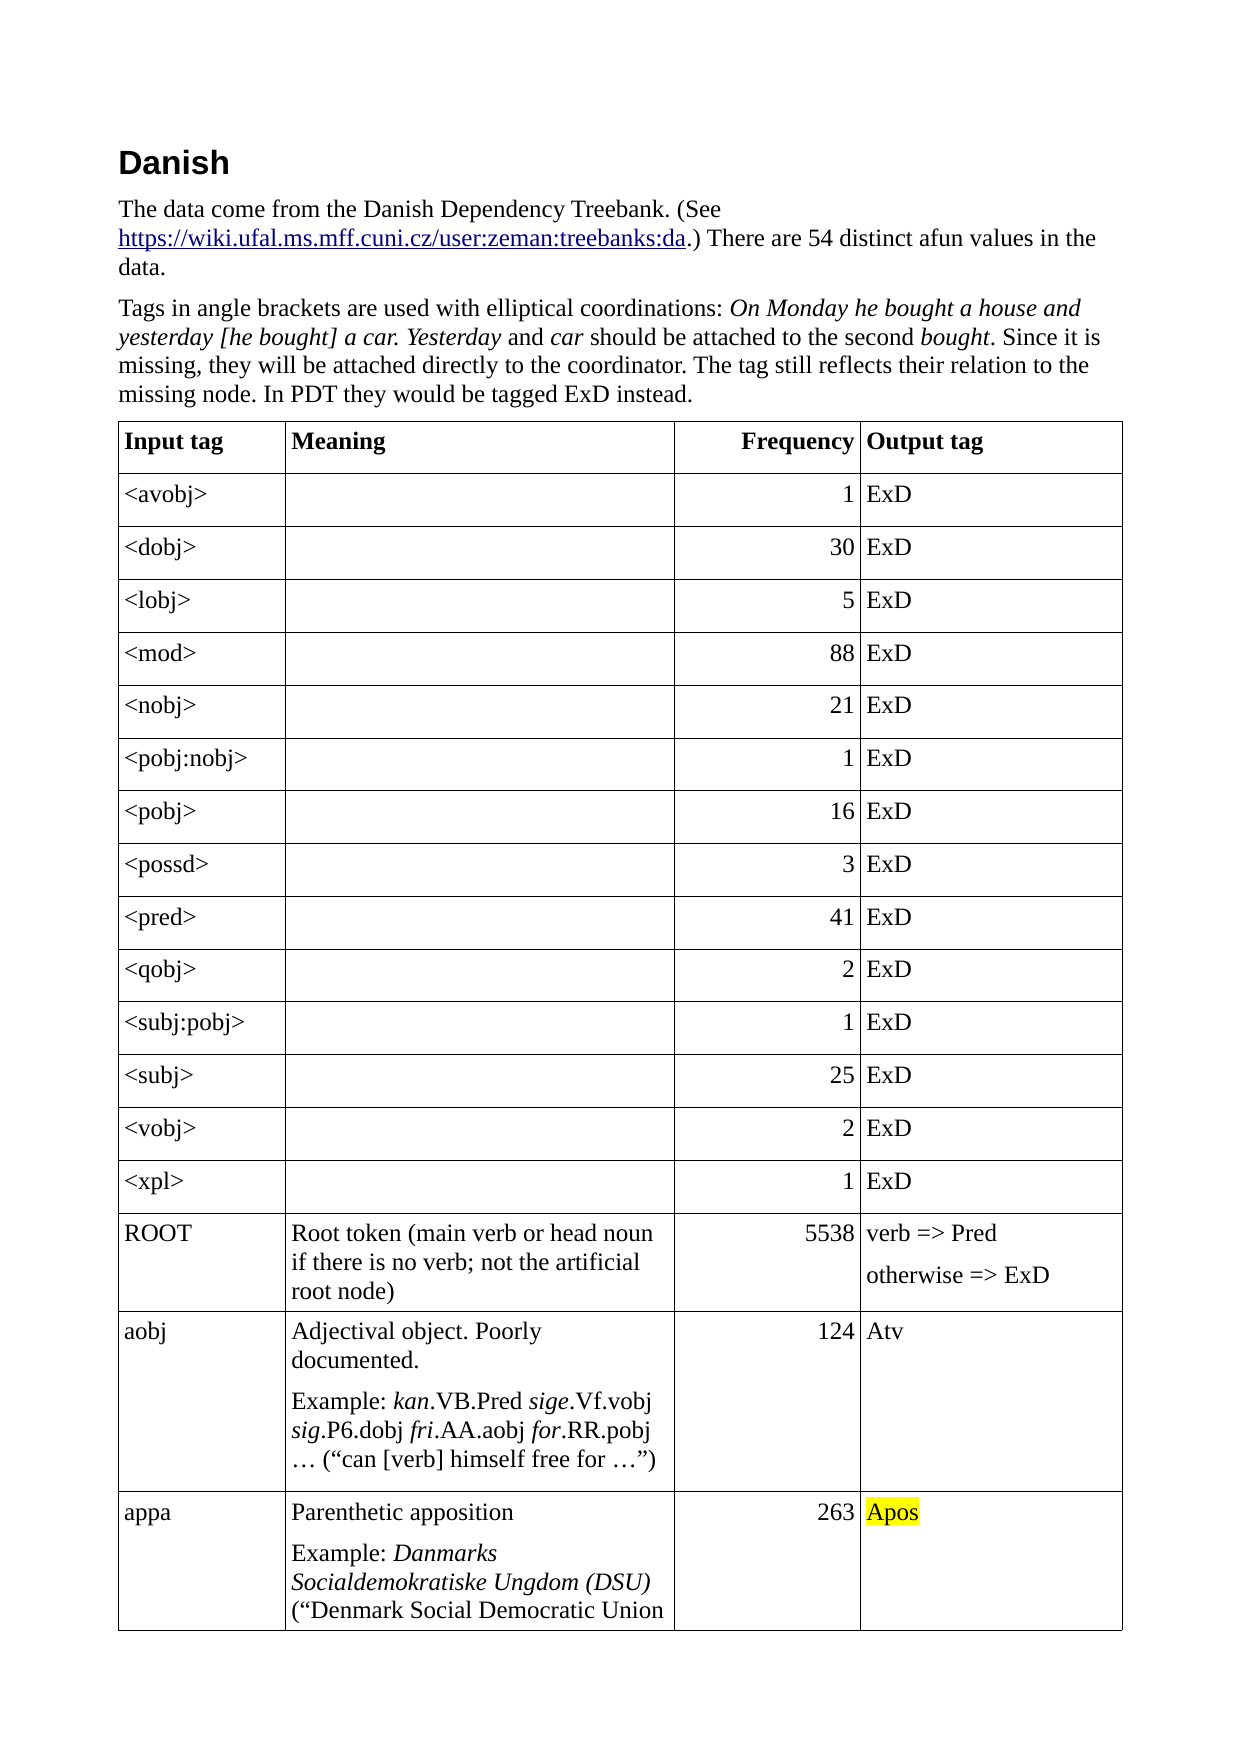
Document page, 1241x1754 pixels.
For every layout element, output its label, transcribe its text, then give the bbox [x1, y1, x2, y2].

table_cell [286, 1002, 674, 1054]
table_cell appa [119, 1492, 285, 1630]
table_cell [286, 844, 674, 896]
table_cell <pobj:nobj> [119, 739, 285, 790]
table_header Frequency [675, 422, 860, 473]
table_cell [286, 527, 674, 579]
table_cell <nobj> [119, 686, 285, 737]
table_cell ExD [861, 633, 1122, 684]
table_cell <avobj> [119, 474, 285, 526]
table_cell 263 [675, 1492, 860, 1630]
table_cell [286, 580, 674, 632]
table_cell <possd> [119, 844, 285, 896]
table_cell 41 [675, 897, 860, 949]
table_cell 1 [675, 739, 860, 790]
table_cell <pred> [119, 897, 285, 949]
table_cell Atv [861, 1312, 1122, 1491]
table_cell <dobj> [119, 527, 285, 579]
table_header Input tag [119, 422, 285, 473]
table_cell [286, 1055, 674, 1107]
table_cell aobj [119, 1312, 285, 1491]
table_cell ExD [861, 950, 1122, 1001]
table_cell 124 [675, 1312, 860, 1491]
table_cell ExD [861, 527, 1122, 579]
table_cell 88 [675, 633, 860, 684]
table_header Meaning [286, 422, 674, 473]
table_cell 2 [675, 1108, 860, 1160]
table_cell 1 [675, 1161, 860, 1213]
table_cell 5 [675, 580, 860, 632]
text The data come from the Danish Dependency Treebank. (See https://wiki.ufal.ms.mff.cuni.cz/user:zeman:treebanks:da.) There are 54 distinct afun values in the data. [118, 194, 1122, 281]
table_cell 25 [675, 1055, 860, 1107]
table_cell 1 [675, 1002, 860, 1054]
table_cell ExD [861, 1002, 1122, 1054]
table_cell ExD [861, 1055, 1122, 1107]
table_cell 2 [675, 950, 860, 1001]
table_cell [286, 1161, 674, 1213]
table_cell [286, 897, 674, 949]
table_cell Apos [861, 1492, 1122, 1630]
table_cell <pobj> [119, 791, 285, 843]
table_cell ExD [861, 844, 1122, 896]
table_cell ExD [861, 791, 1122, 843]
table_cell ExD [861, 580, 1122, 632]
table_cell 16 [675, 791, 860, 843]
table_cell ROOT [119, 1214, 285, 1311]
table_cell <qobj> [119, 950, 285, 1001]
table_cell Parenthetic apposition Example: Danmarks Socialdemokratiske Ungdom (DSU) (“Denmark Social Democratic Union [286, 1492, 674, 1630]
table_cell 30 [675, 527, 860, 579]
table_header Output tag [861, 422, 1122, 473]
table_cell ExD [861, 1108, 1122, 1160]
table_cell ExD [861, 1161, 1122, 1213]
table_cell 5538 [675, 1214, 860, 1311]
table_cell ExD [861, 739, 1122, 790]
table_cell [286, 633, 674, 684]
table_cell <mod> [119, 633, 285, 684]
table_cell [286, 791, 674, 843]
table_cell ExD [861, 686, 1122, 737]
table_cell <subj> [119, 1055, 285, 1107]
table_cell [286, 1108, 674, 1160]
table_cell <vobj> [119, 1108, 285, 1160]
subtitle Danish [118, 143, 1122, 182]
table_cell ExD [861, 897, 1122, 949]
table_cell [286, 739, 674, 790]
text Tags in angle brackets are used with elliptical coordinations: On Monday he bought a house and yesterday [he bought] a car. Yesterday and car should be attached to the second bought. Since it is missing, they will be attached directly to the coordinator. The tag still reflects their relation to the missing node. In PDT they would be tagged ExD instead. [118, 293, 1122, 408]
table_cell Adjectival object. Poorly documented. Example: kan.VB.Pred sige.Vf.vobj sig.P6.dobj fri.AA.aobj for.RR.pobj … (“can [verb] himself free for …”) [286, 1312, 674, 1491]
table_cell [286, 950, 674, 1001]
table_cell <lobj> [119, 580, 285, 632]
table_cell 3 [675, 844, 860, 896]
table_cell 1 [675, 474, 860, 526]
table_cell <subj:pobj> [119, 1002, 285, 1054]
table_cell [286, 686, 674, 737]
table_cell Root token (main verb or head noun if there is no verb; not the artificial root node) [286, 1214, 674, 1311]
table_cell ExD [861, 474, 1122, 526]
table_cell <xpl> [119, 1161, 285, 1213]
table_cell 21 [675, 686, 860, 737]
table_cell verb => Pred otherwise => ExD [861, 1214, 1122, 1311]
table_cell [286, 474, 674, 526]
